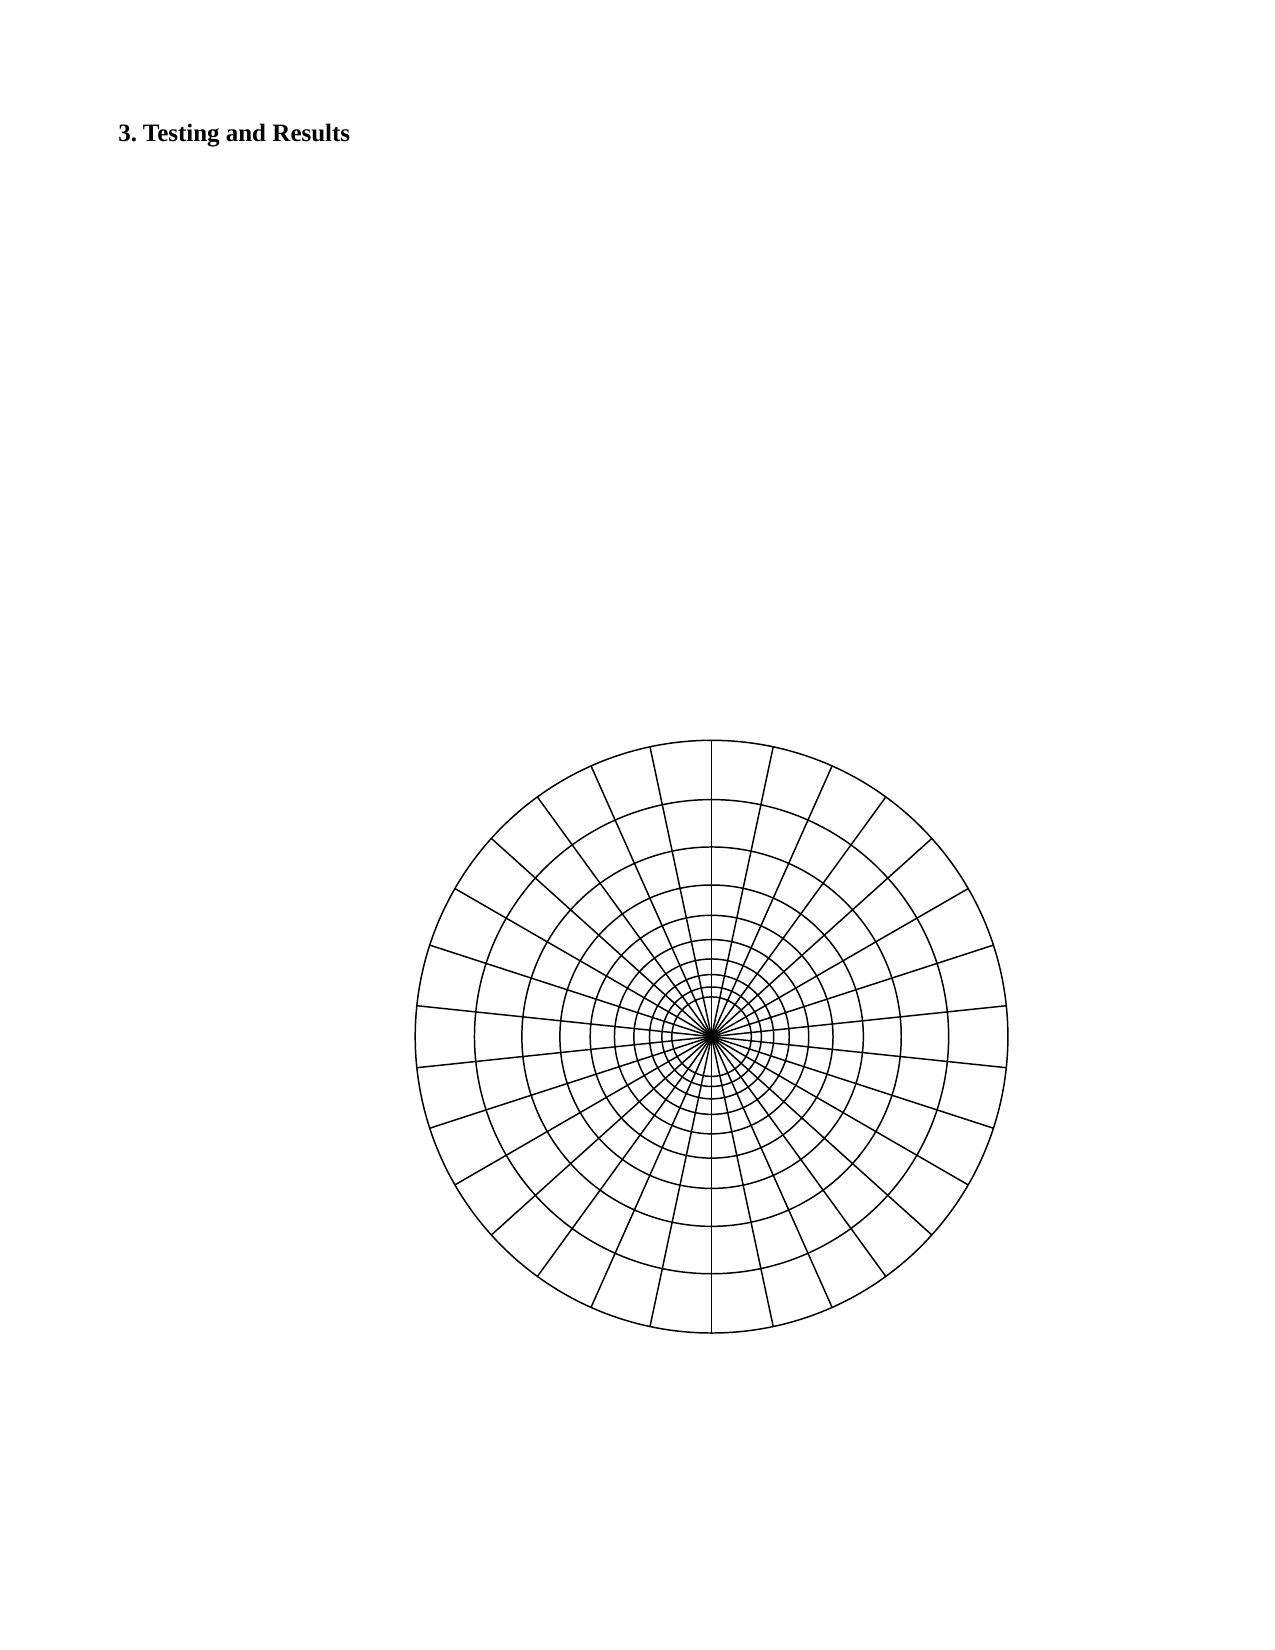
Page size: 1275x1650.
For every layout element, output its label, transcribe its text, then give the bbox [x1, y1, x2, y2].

text 3. Testing and Results [118, 118, 1157, 147]
